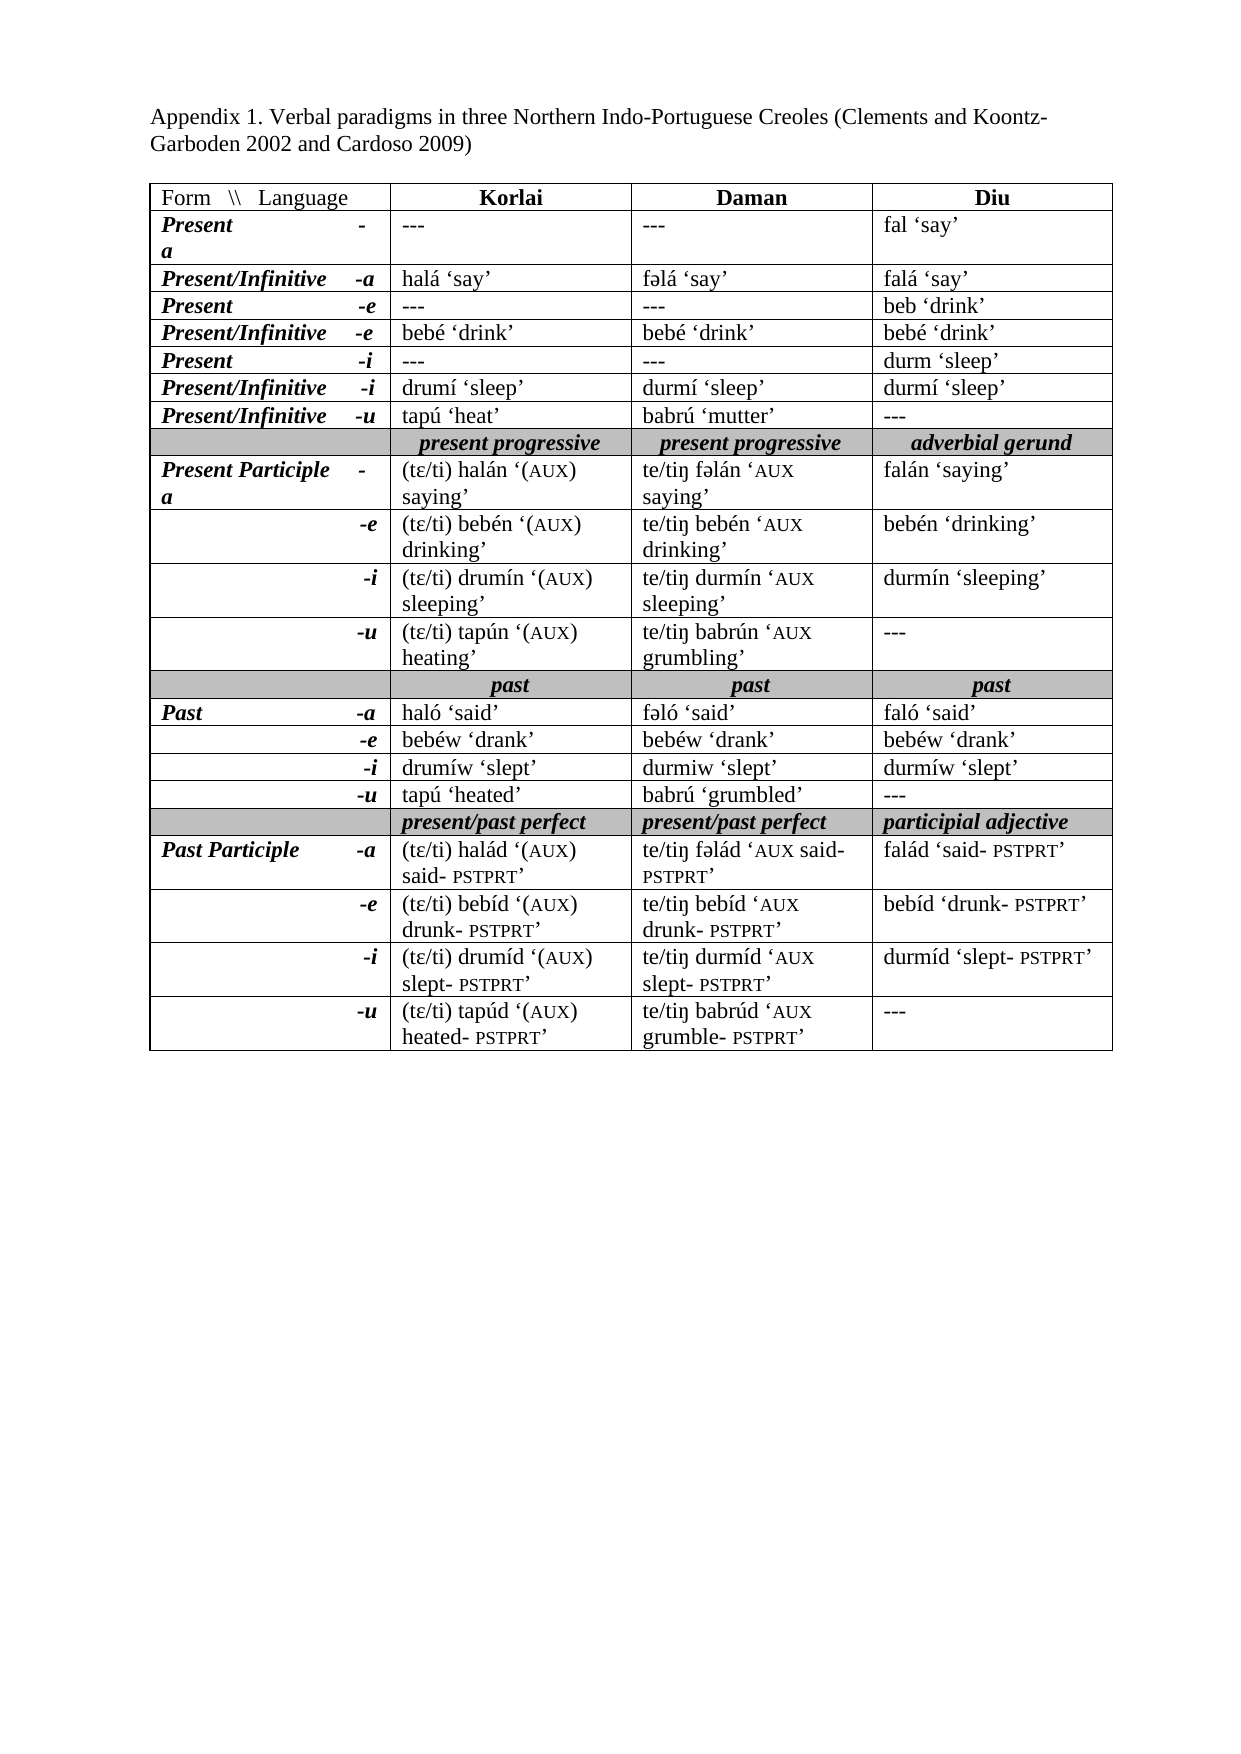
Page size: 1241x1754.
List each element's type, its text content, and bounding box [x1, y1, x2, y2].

table_cell participial adjective [873, 809, 1112, 835]
table_cell (tɛ/ti) beb­én ‘(aux) drinking’ [391, 510, 631, 563]
table_cell Past Participle -a [151, 836, 390, 888]
table_cell te/tiŋ babrún ‘aux grumbling’ [632, 618, 872, 670]
table_cell past [873, 671, 1112, 698]
table_cell falá ‘say’ [873, 265, 1112, 291]
table_cell durmí ‘sleep’ [632, 374, 872, 401]
table_cell --- [632, 292, 872, 318]
table_cell -i [151, 754, 390, 780]
table_header Form \\ Language [151, 184, 390, 210]
table_cell (tɛ/ti) halán ‘(aux) saying’ [391, 456, 631, 509]
table_cell -i [151, 564, 390, 617]
table_cell present progressive [632, 429, 872, 455]
table_cell Present -a [151, 211, 390, 264]
table_header Korlai [391, 184, 631, 210]
table_cell [151, 429, 390, 455]
table_cell present progressive [391, 429, 631, 455]
table_cell --- [873, 997, 1112, 1050]
table_cell beb ‘drink’ [873, 292, 1112, 318]
table_cell drumí ‘sleep’ [391, 374, 631, 401]
table_cell falán ‘saying’ [873, 456, 1112, 509]
table_header Diu [873, 184, 1112, 210]
table_cell (tɛ/ti) drumín ‘(aux) sleeping’ [391, 564, 631, 617]
table_cell falád ‘said- pstprt’ [873, 836, 1112, 888]
table_cell tapú ‘heated’ [391, 781, 631, 807]
text Appendix 1. Verbal paradigms in three Northern Indo-Portuguese Creoles (Clements and Koontz-Garboden 2002 and Cardoso 2009) [150, 103, 1090, 156]
table_cell tapú ‘heat’ [391, 402, 631, 428]
table_cell --- [873, 402, 1112, 428]
table_cell drumíw ‘slept’ [391, 754, 631, 780]
table_cell haló ‘said’ [391, 699, 631, 725]
table_cell fəló ‘said’ [632, 699, 872, 725]
table_cell te/tiŋ bebíd ‘aux drunk- pstprt’ [632, 890, 872, 942]
table_cell te/tiŋ fəlád ‘aux said- pstprt’ [632, 836, 872, 888]
table_cell durmí ‘sleep’ [873, 374, 1112, 401]
table_cell present/past perfect [391, 809, 631, 835]
table_cell bebíd ‘drunk- pstprt’ [873, 890, 1112, 942]
table_cell --- [391, 347, 631, 373]
table_cell --- [873, 618, 1112, 670]
table_cell bebéw ‘drank’ [391, 726, 631, 753]
table_cell durmíw ‘slept’ [873, 754, 1112, 780]
table_cell bebéw ‘drank’ [632, 726, 872, 753]
table_cell Present -e [151, 292, 390, 318]
table_cell -e [151, 890, 390, 942]
table_cell babrú ‘grumbled’ [632, 781, 872, 807]
table_cell present/past perfect [632, 809, 872, 835]
table_cell (tɛ/ti) tapún ‘(aux) heating’ [391, 618, 631, 670]
table_cell te/tiŋ durmín ‘aux sleeping’ [632, 564, 872, 617]
table_cell fəlá ‘say’ [632, 265, 872, 291]
table_cell -e [151, 510, 390, 563]
table_cell Present/Infinitive -i [151, 374, 390, 401]
table_cell te/tiŋ durmíd ‘aux slept- pstprt’ [632, 943, 872, 996]
table_cell babrú ‘mutter’ [632, 402, 872, 428]
table_cell (tɛ/ti) halád ‘(aux) said- pstprt’ [391, 836, 631, 888]
table_cell bebé ‘drink’ [391, 320, 631, 346]
table_cell te/tiŋ babrúd ‘aux grumble- pstprt’ [632, 997, 872, 1050]
table_cell --- [391, 211, 631, 264]
table_cell durmíd ‘slept- pstprt’ [873, 943, 1112, 996]
table_cell bebé ‘drink’ [632, 320, 872, 346]
table_cell [151, 671, 390, 698]
table_cell bebé ‘drink’ [873, 320, 1112, 346]
table_cell --- [632, 347, 872, 373]
table_cell --- [391, 292, 631, 318]
table_cell Past -a [151, 699, 390, 725]
table_cell Present/Infinitive -a [151, 265, 390, 291]
table_cell Present/Infinitive -e [151, 320, 390, 346]
table_cell durmiw ‘slept’ [632, 754, 872, 780]
table_cell durm ‘sleep’ [873, 347, 1112, 373]
table_cell past [632, 671, 872, 698]
table_cell -e [151, 726, 390, 753]
table_cell fal ‘say’ [873, 211, 1112, 264]
table_cell -u [151, 618, 390, 670]
table_cell -u [151, 997, 390, 1050]
table_cell adverbial gerund [873, 429, 1112, 455]
table_cell (tɛ/ti) tapúd ‘(aux) heated- pstprt’ [391, 997, 631, 1050]
table_cell -i [151, 943, 390, 996]
table_cell halá ‘say’ [391, 265, 631, 291]
table_cell --- [873, 781, 1112, 807]
table_cell Present -i [151, 347, 390, 373]
table_cell [151, 809, 390, 835]
table_cell past [391, 671, 631, 698]
table_cell durmín ‘sleeping’ [873, 564, 1112, 617]
table_cell (tɛ/ti) drumíd ‘(aux) slept- pstprt’ [391, 943, 631, 996]
table_cell bebén ‘drinking’ [873, 510, 1112, 563]
table_cell te/tiŋ bebén ‘aux drinking’ [632, 510, 872, 563]
table_cell (tɛ/ti) bebíd ‘(aux) drunk- pstprt’ [391, 890, 631, 942]
table_header Daman [632, 184, 872, 210]
table_cell Present Participle -a [151, 456, 390, 509]
table_cell --- [632, 211, 872, 264]
table_cell bebéw ‘drank’ [873, 726, 1112, 753]
table_cell Present/Infinitive -u [151, 402, 390, 428]
table_cell faló ‘said’ [873, 699, 1112, 725]
table_cell te/tiŋ fəlán ‘aux saying’ [632, 456, 872, 509]
table_cell -u [151, 781, 390, 807]
